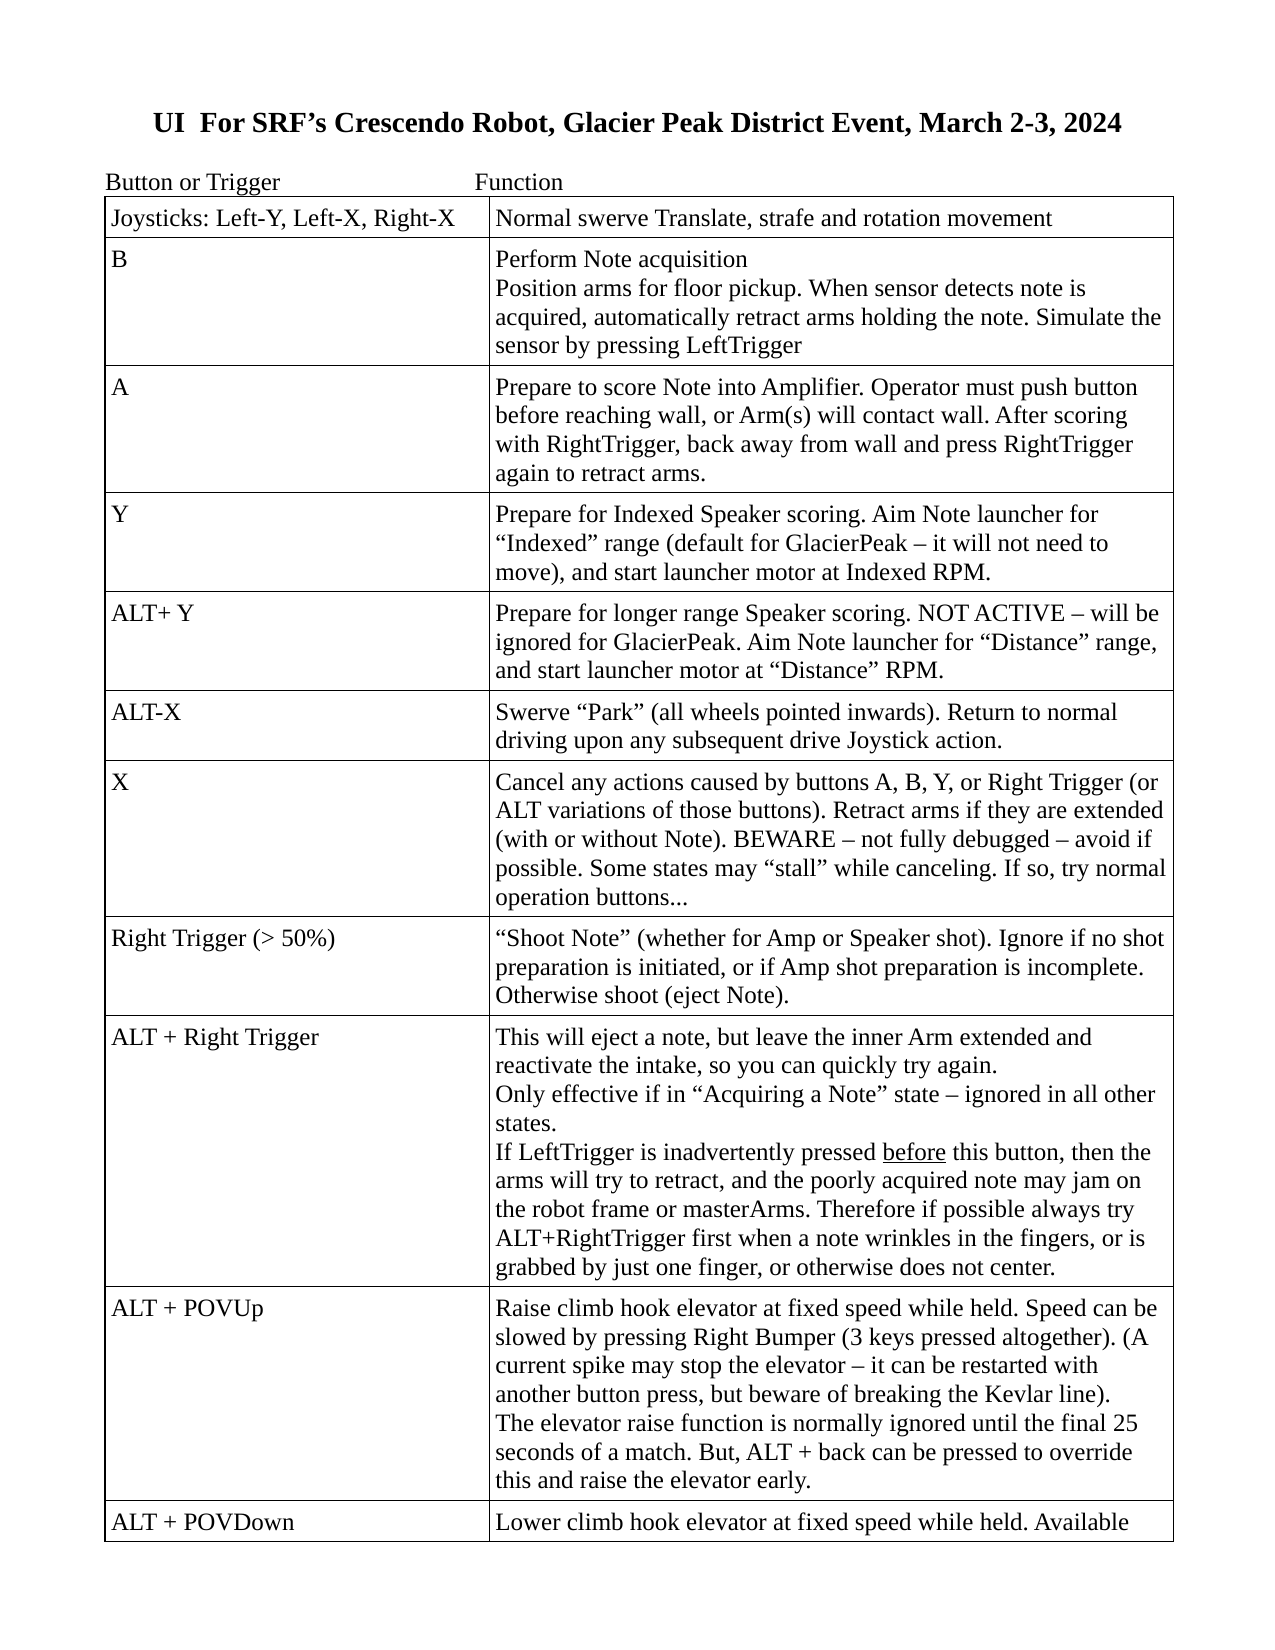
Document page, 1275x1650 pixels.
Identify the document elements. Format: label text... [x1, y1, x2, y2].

table_cell Prepare to score Note into Amplifier. Operator must push button before reaching wall, or Arm(s) will contact wall. After scoring with RightTrigger, back away from wall and press RightTrigger again to retract arms. [490, 366, 1173, 492]
table_cell Cancel any actions caused by buttons A, B, Y, or Right Trigger (or ALT variations of those buttons). Retract arms if they are extended (with or without Note). BEWARE – not fully debugged – avoid if possible. Some states may “stall” while canceling. If so, try normal operation buttons... [490, 761, 1173, 916]
text UI For SRF’s Crescendo Robot, Glacier Peak District Event, March 2-3, 2024 [105, 105, 1170, 138]
table_cell ALT + POVUp [106, 1287, 489, 1500]
table_cell Prepare for longer range Speaker scoring. NOT ACTIVE – will be ignored for GlacierPeak. Aim Note launcher for “Distance” range, and start launcher motor at “Distance” RPM. [490, 592, 1173, 690]
table_cell Lower climb hook elevator at fixed speed while held. Available [490, 1501, 1173, 1541]
table_cell X [106, 761, 489, 916]
table_cell Prepare for Indexed Speaker scoring. Aim Note launcher for “Indexed” range (default for GlacierPeak – it will not need to move), and start launcher motor at Indexed RPM. [490, 493, 1173, 591]
table_cell Perform Note acquisition Position arms for floor pickup. When sensor detects note is acquired, automatically retract arms holding the note. Simulate the sensor by pressing LeftTrigger [490, 238, 1173, 365]
table_header Normal swerve Translate, strafe and rotation movement [490, 197, 1173, 237]
table_header Joysticks: Left-Y, Left-X, Right-X [106, 197, 489, 237]
table_cell ALT + Right Trigger [106, 1016, 489, 1286]
table_cell A [106, 366, 489, 492]
table_cell ALT-X [106, 691, 489, 760]
table_cell ALT+ Y [106, 592, 489, 690]
text Button or Trigger Function [105, 167, 1170, 196]
table_cell This will eject a note, but leave the inner Arm extended and reactivate the intake, so you can quickly try again. Only effective if in “Acquiring a Note” state – ignored in all other states. If LeftTrigger is inadvertently pressed before this button, then the arms will try to retract, and the poorly acquired note may jam on the robot frame or masterArms. Therefore if possible always try ALT+RightTrigger first when a note wrinkles in the fingers, or is grabbed by just one finger, or otherwise does not center. [490, 1016, 1173, 1286]
table_cell “Shoot Note” (whether for Amp or Speaker shot). Ignore if no shot preparation is initiated, or if Amp shot preparation is incomplete. Otherwise shoot (eject Note). [490, 917, 1173, 1015]
table_cell Y [106, 493, 489, 591]
table_cell ALT + POVDown [106, 1501, 489, 1541]
table_cell Raise climb hook elevator at fixed speed while held. Speed can be slowed by pressing Right Bumper (3 keys pressed altogether). (A current spike may stop the elevator – it can be restarted with another button press, but beware of breaking the Kevlar line). The elevator raise function is normally ignored until the final 25 seconds of a match. But, ALT + back can be pressed to override this and raise the elevator early. [490, 1287, 1173, 1500]
table_cell Swerve “Park” (all wheels pointed inwards). Return to normal driving upon any subsequent drive Joystick action. [490, 691, 1173, 760]
table_cell B [106, 238, 489, 365]
table_cell Right Trigger (> 50%) [106, 917, 489, 1015]
